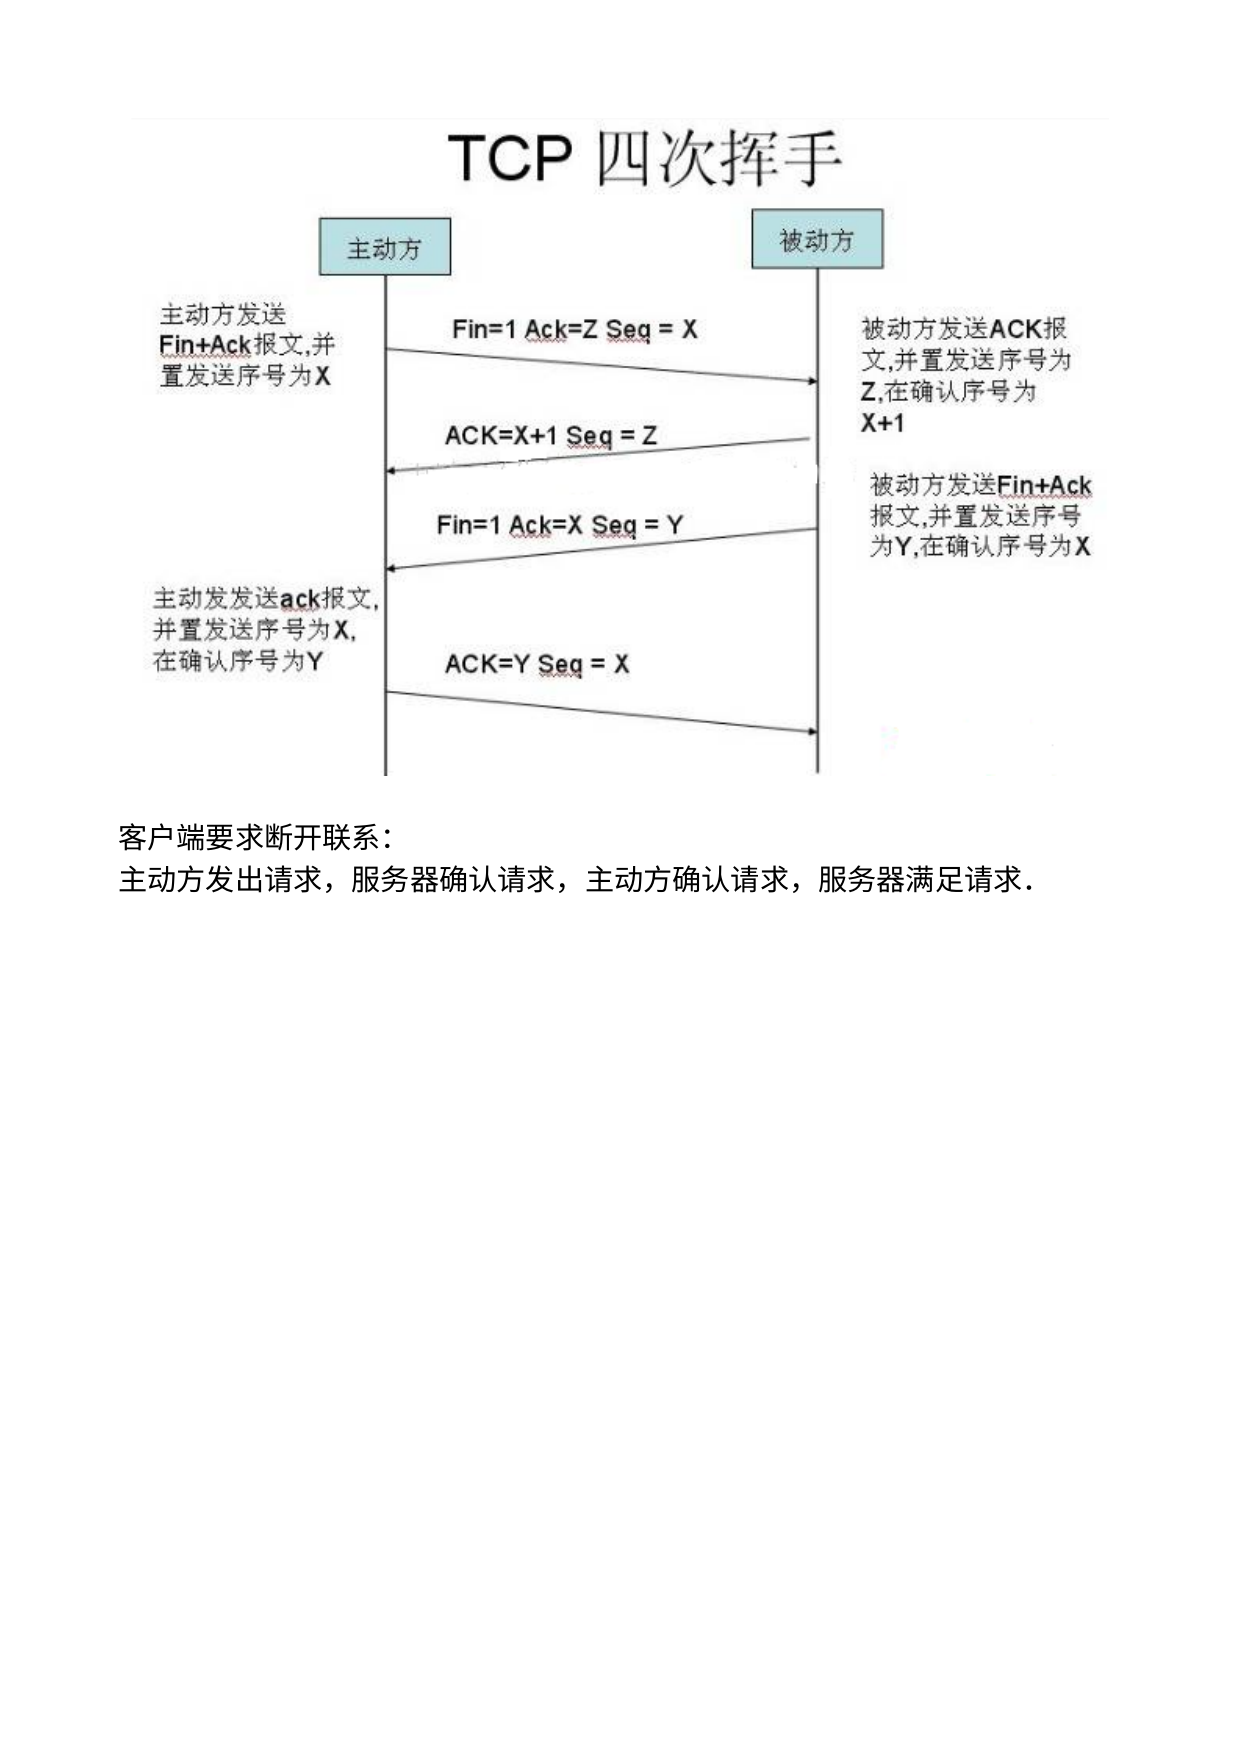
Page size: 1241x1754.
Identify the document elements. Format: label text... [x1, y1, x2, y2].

picture [131, 118, 1109, 776]
text 主动方发出请求，服务器确认请求，主动方确认请求，服务器满足请求． [118, 856, 1122, 899]
text 客户端要求断开联系： [118, 814, 1122, 856]
